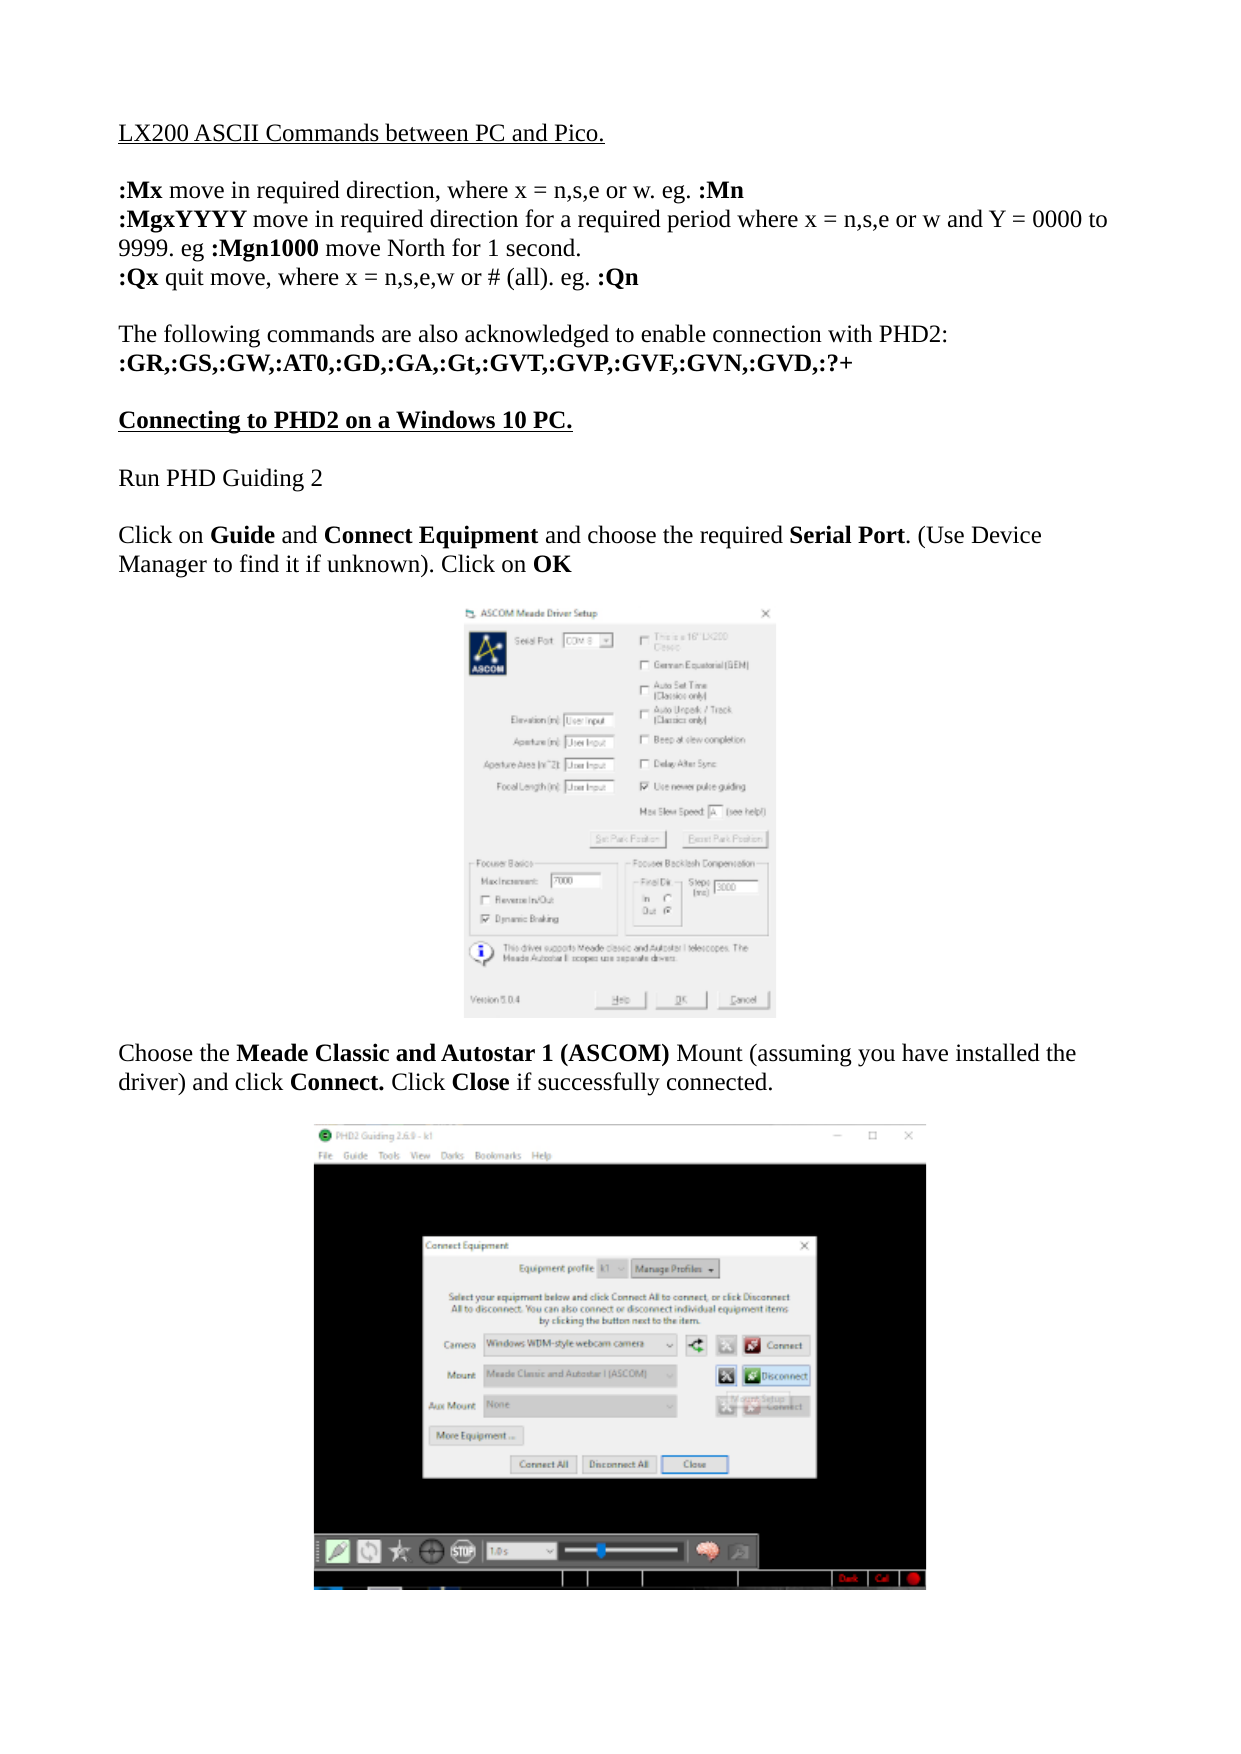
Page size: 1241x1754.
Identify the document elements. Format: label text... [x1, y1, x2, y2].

text :Mx move in required direction, where x = n,s,e or w. eg. :Mn [118, 176, 1122, 204]
text :Qx quit move, where x = n,s,e,w or # (all). eg. :Qn [118, 262, 1122, 291]
picture [463, 606, 777, 1018]
text Choose the Meade Classic and Autostar 1 (ASCOM) Mount (assuming you have installed the driver) and click Connect. Click Close if successfully connected. [118, 1038, 1122, 1096]
text Connecting to PHD2 on a Windows 10 PC. [118, 406, 1122, 434]
text The following commands are also acknowledged to enable connection with PHD2: [118, 319, 1122, 348]
text :MgxYYYY move in required direction for a required period where x = n,s,e or w and Y = 0000 to 9999. eg :Mgn1000 move North for 1 second. [118, 204, 1122, 262]
text Run PHD Guiding 2 [118, 463, 1122, 492]
text LX200 ASCII Commands between PC and Pico. [118, 118, 1122, 147]
text :GR,:GS,:GW,:AT0,:GD,:GA,:Gt,:GVT,:GVP,:GVF,:GVN,:GVD,:?+ [118, 348, 1122, 377]
picture [313, 1124, 927, 1590]
text Click on Guide and Connect Equipment and choose the required Serial Port. (Use Device Manager to find it if unknown). Click on OK [118, 521, 1122, 578]
